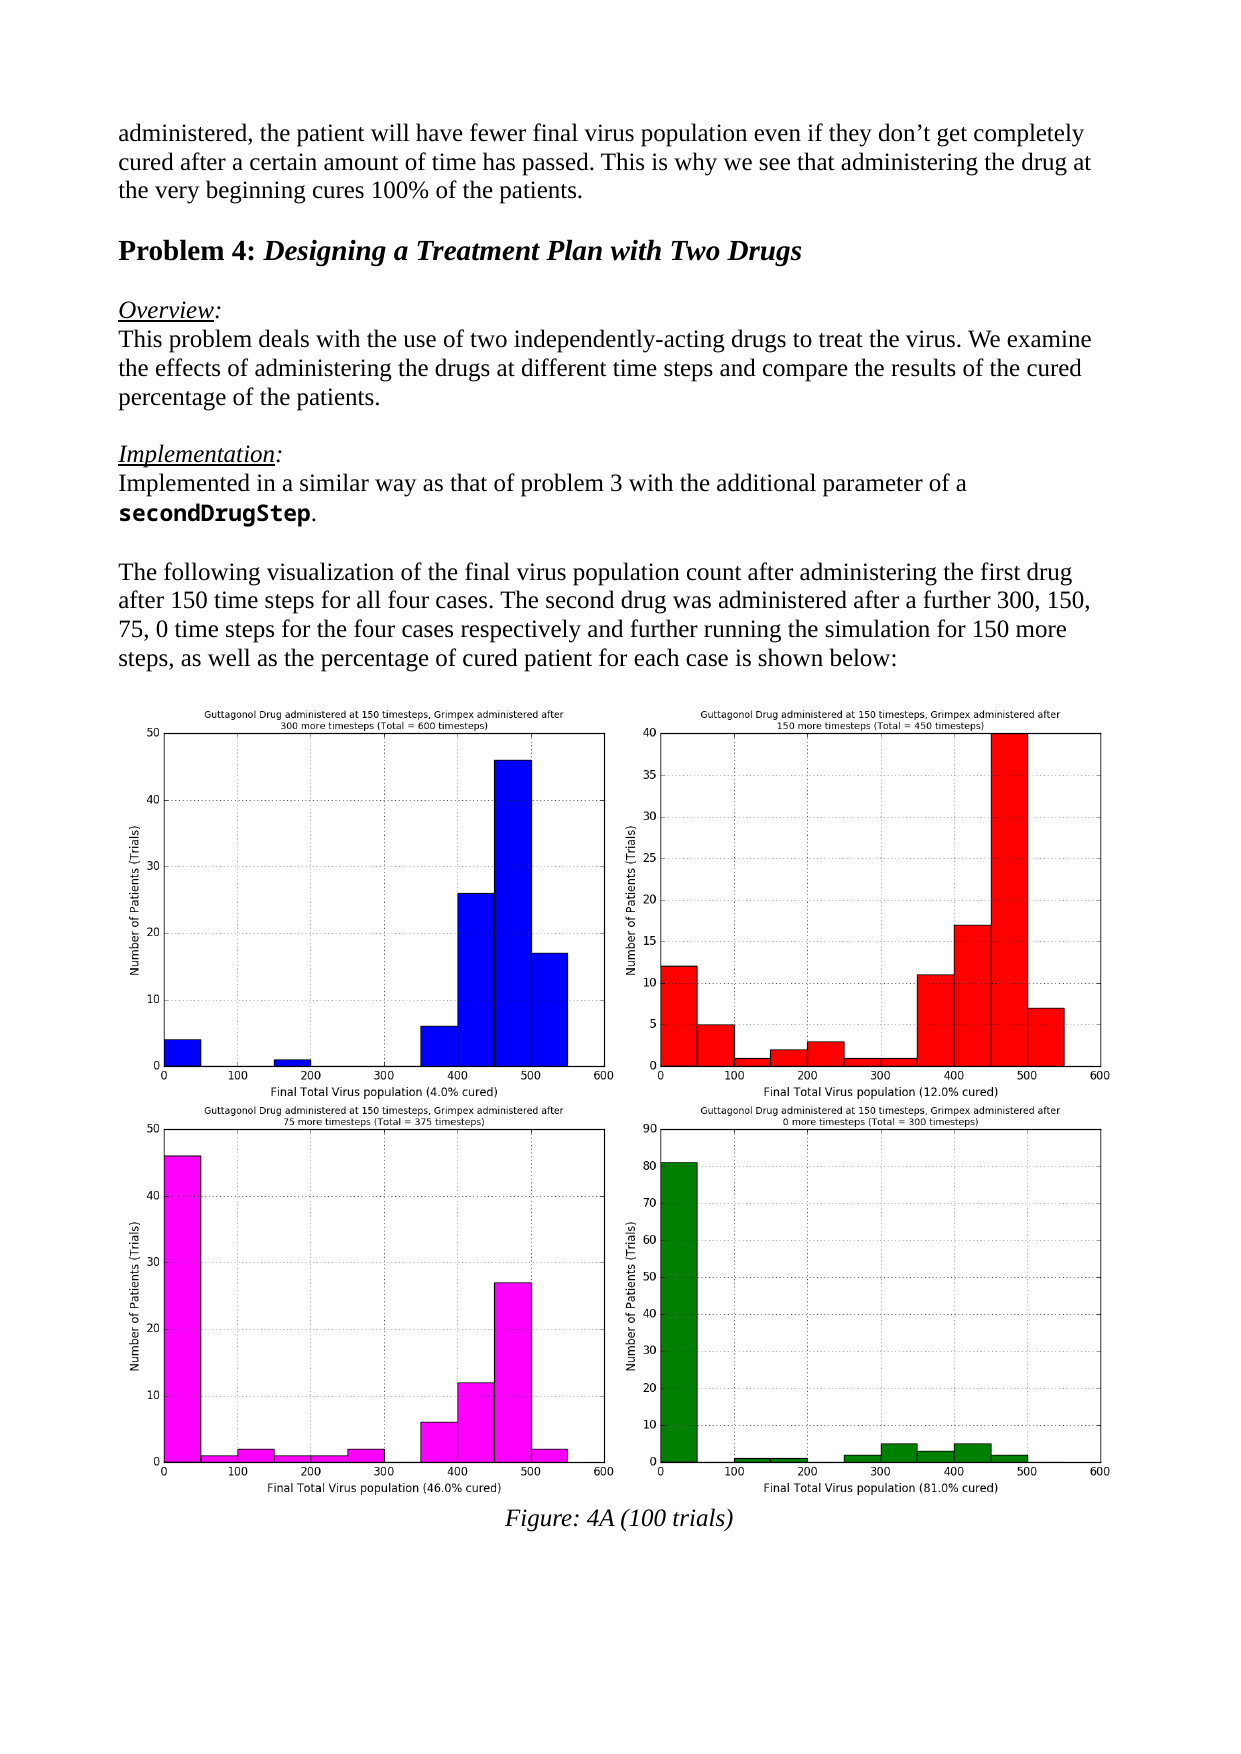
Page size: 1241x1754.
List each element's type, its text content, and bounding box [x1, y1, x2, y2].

picture [118, 700, 1123, 1504]
text Figure: 4A (100 trials) [118, 1504, 1122, 1532]
text The following visualization of the final virus population count after administering the first drug after 150 time steps for all four cases. The second drug was administered after a further 300, 150, 75, 0 time steps for the four cases respectively and further running the simulation for 150 more steps, as well as the percentage of cured patient for each case is shown below: [118, 557, 1122, 672]
text Implementation: [118, 439, 1122, 468]
text administered, the patient will have fewer final virus population even if they don’t get completely cured after a certain amount of time has passed. This is why we see that administering the drug at the very beginning cures 100% of the patients. [118, 118, 1122, 204]
text Overview: [118, 295, 1122, 324]
text Problem 4: Designing a Treatment Plan with Two Drugs [118, 233, 1122, 267]
text This problem deals with the use of two independently-acting drugs to treat the virus. We examine the effects of administering the drugs at different time steps and compare the results of the cured percentage of the patients. [118, 324, 1122, 410]
text Implemented in a similar way as that of problem 3 with the additional parameter of a secondDrugStep. [118, 468, 1122, 528]
